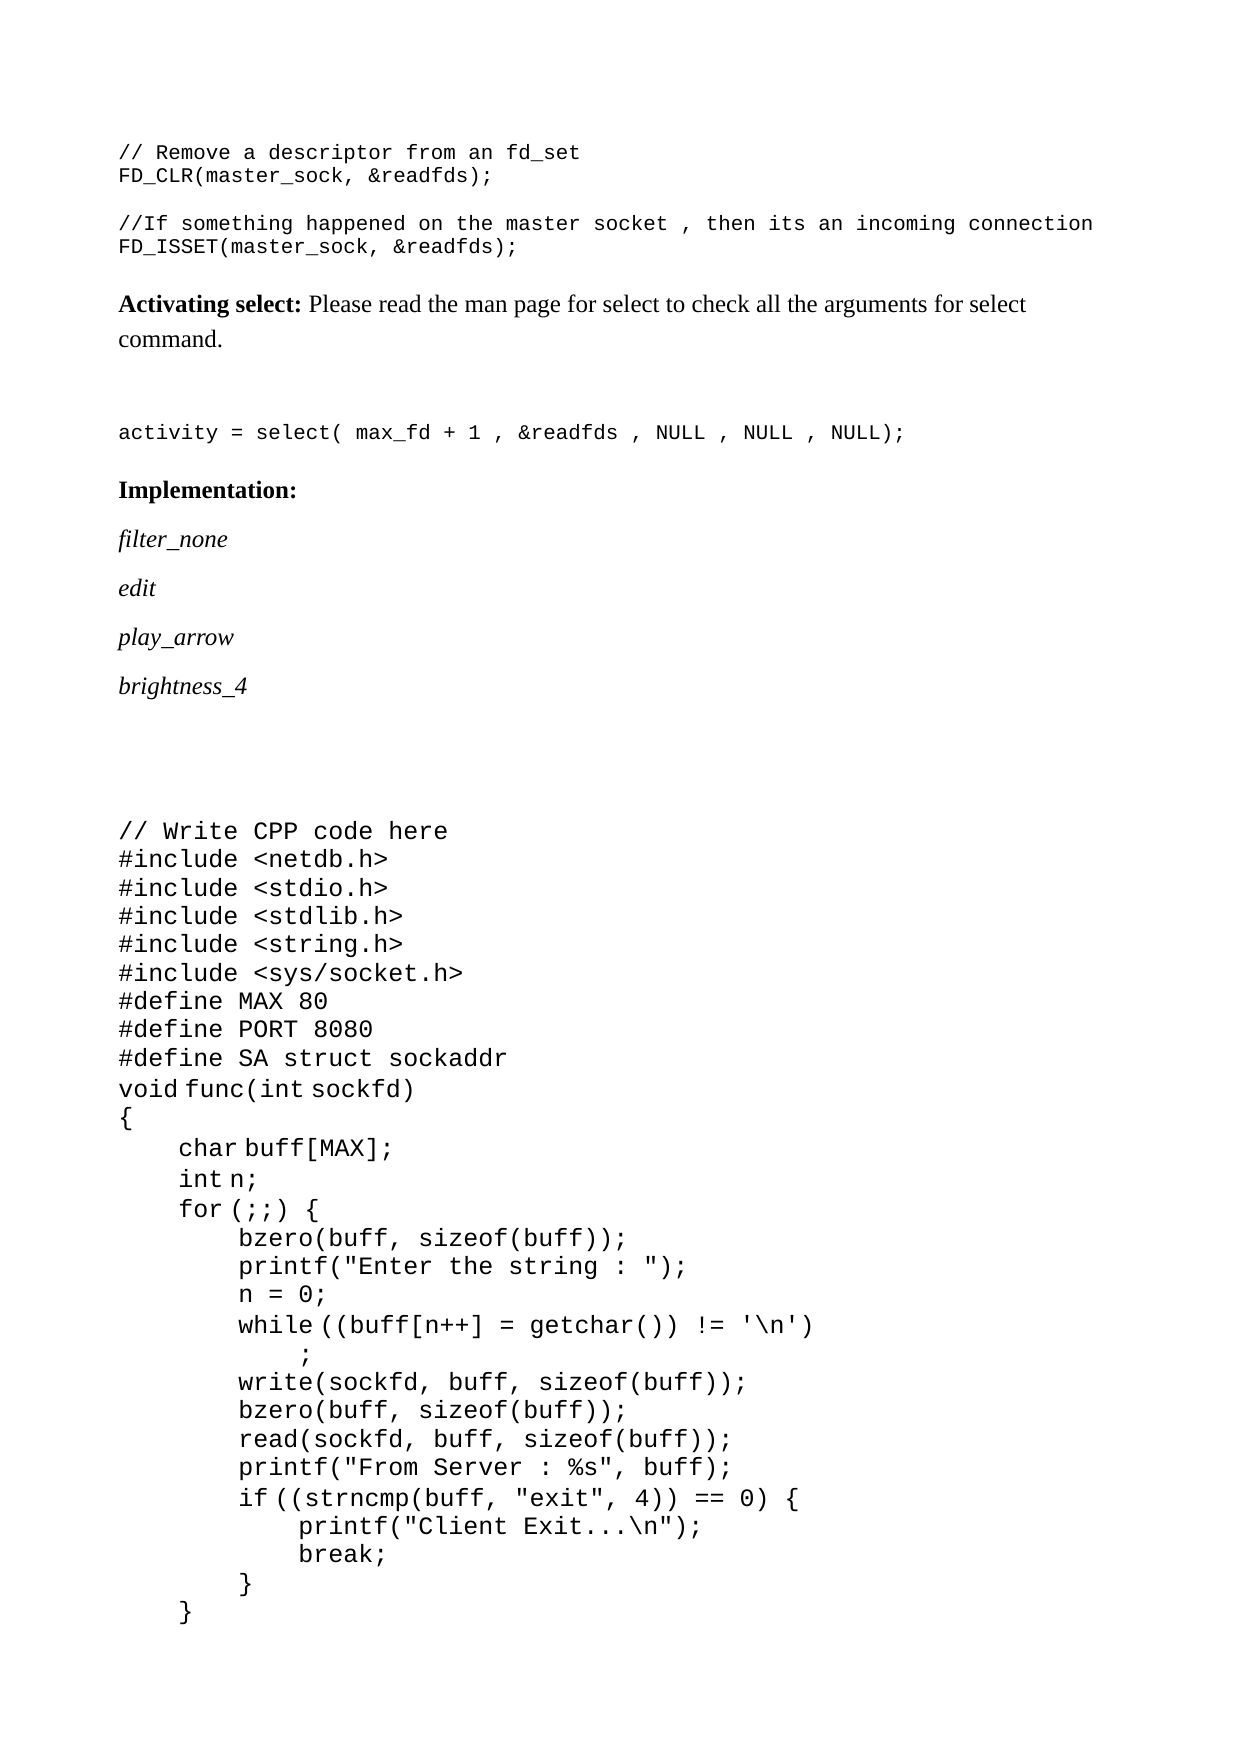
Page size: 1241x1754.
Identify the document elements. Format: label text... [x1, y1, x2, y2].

text n = 0; [118, 1282, 1122, 1310]
text Implementation: [118, 475, 1122, 504]
text #define SA struct sockaddr [118, 1045, 1122, 1074]
text for (;;) { [118, 1194, 1122, 1225]
text ; [118, 1341, 1122, 1369]
text if ((strncmp(buff, "exit", 4)) == 0) { [118, 1483, 1122, 1514]
text #include <stdlib.h> [118, 904, 1122, 932]
text #include <sys/socket.h> [118, 960, 1122, 989]
text write(sockfd, buff, sizeof(buff)); [118, 1369, 1122, 1398]
text break; [118, 1542, 1122, 1570]
text play_arrow [118, 622, 1122, 651]
text filter_none [118, 524, 1122, 553]
text brightness_4 [118, 671, 1122, 700]
text char buff[MAX]; [118, 1133, 1122, 1164]
text // Remove a descriptor from an fd_set [118, 142, 1122, 165]
text activity = select( max_fd + 1 , &readfds , NULL , NULL , NULL); [118, 422, 1122, 446]
text int n; [118, 1164, 1122, 1194]
text #define MAX 80 [118, 989, 1122, 1017]
text printf("Enter the string : "); [118, 1254, 1122, 1282]
text #include <netdb.h> [118, 847, 1122, 875]
text // Write CPP code here [118, 819, 1122, 847]
text read(sockfd, buff, sizeof(buff)); [118, 1426, 1122, 1454]
text { [118, 1104, 1122, 1133]
text FD_CLR(master_sock, &readfds); [118, 165, 1122, 189]
text edit [118, 573, 1122, 602]
text } [118, 1599, 1122, 1627]
text FD_ISSET(master_sock, &readfds); [118, 236, 1122, 260]
text //If something happened on the master socket , then its an incoming connection [118, 213, 1122, 236]
text } [118, 1570, 1122, 1599]
text printf("From Server : %s", buff); [118, 1454, 1122, 1483]
text bzero(buff, sizeof(buff)); [118, 1398, 1122, 1426]
text printf("Client Exit...\n"); [118, 1514, 1122, 1542]
text #define PORT 8080 [118, 1017, 1122, 1045]
text Activating select: Please read the man page for select to check all the arguments for select command. [118, 289, 1122, 353]
text void func(int sockfd) [118, 1074, 1122, 1104]
text while ((buff[n++] = getchar()) != '\n') [118, 1310, 1122, 1341]
text #include <string.h> [118, 932, 1122, 960]
text #include <stdio.h> [118, 875, 1122, 904]
text bzero(buff, sizeof(buff)); [118, 1225, 1122, 1254]
